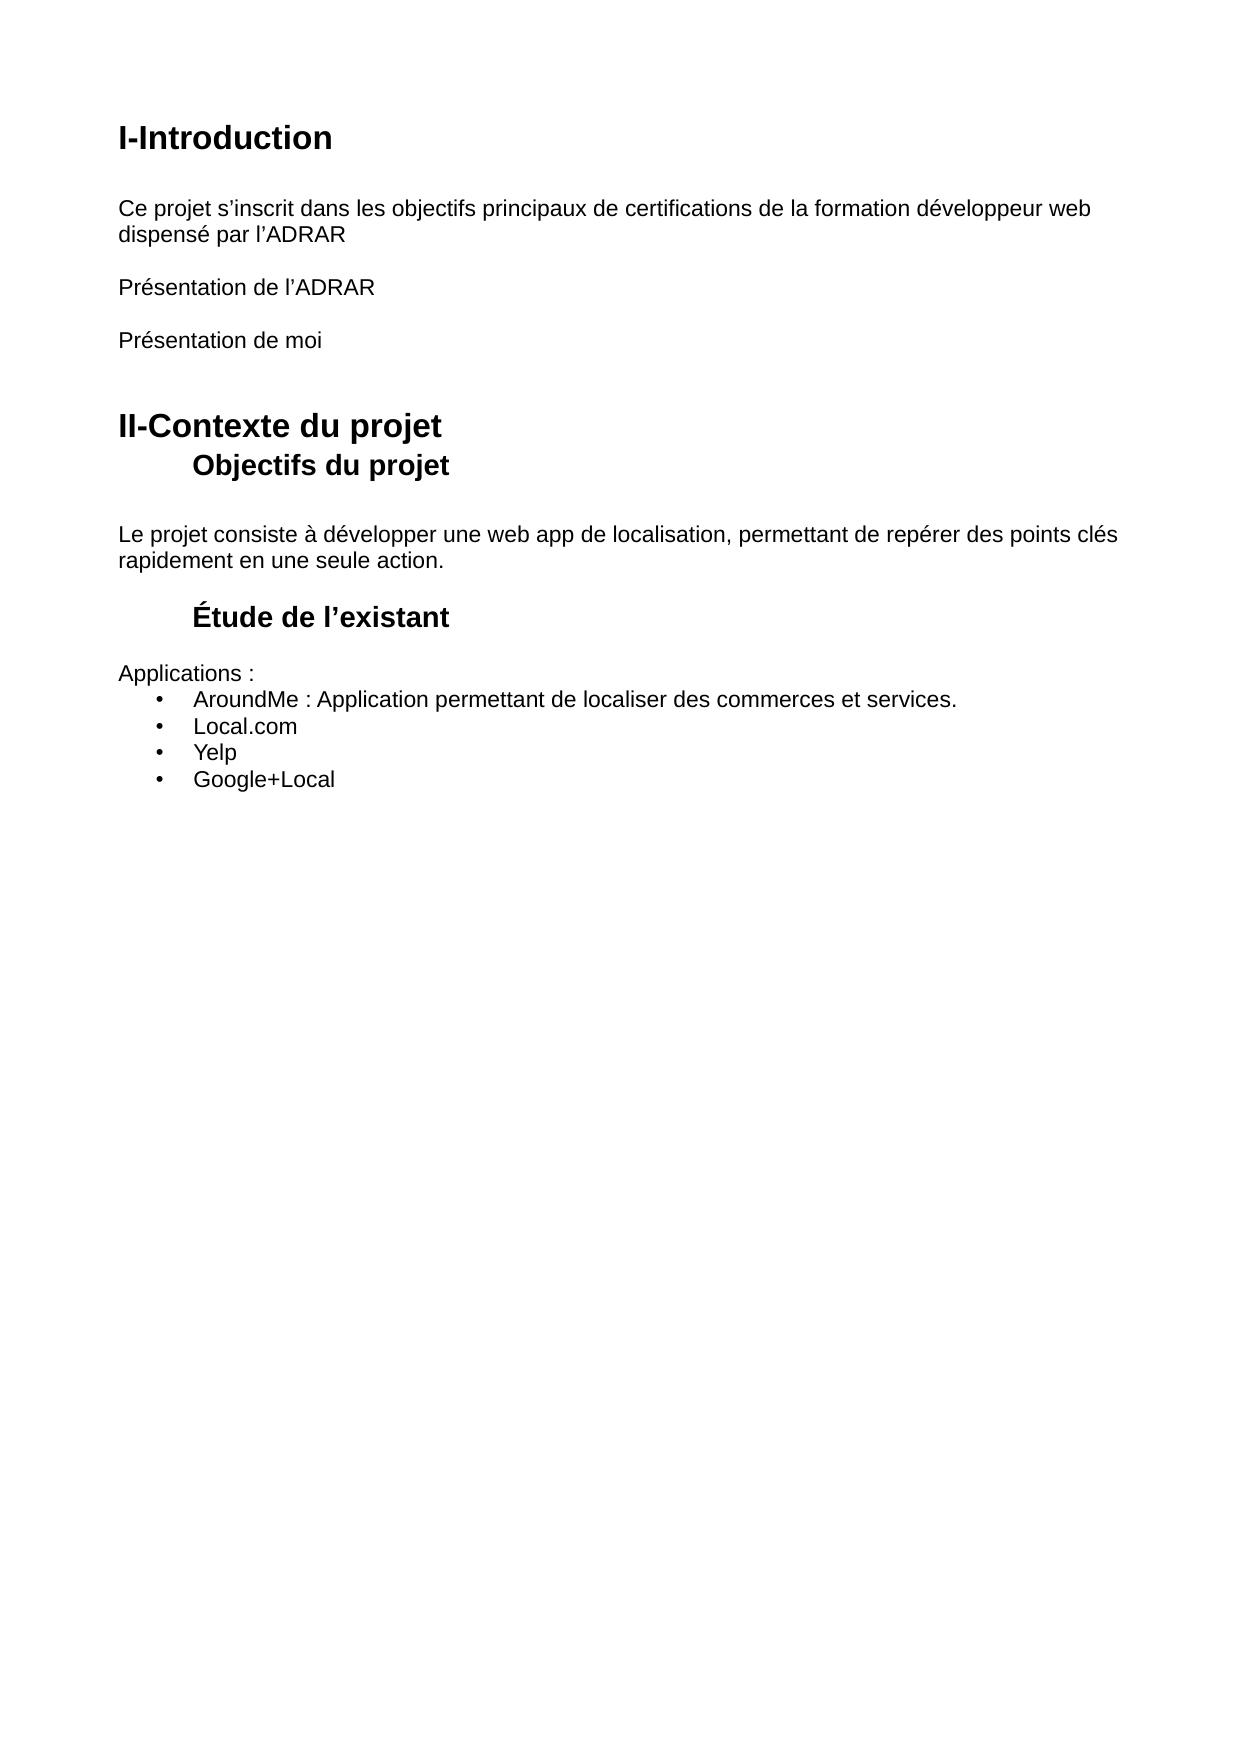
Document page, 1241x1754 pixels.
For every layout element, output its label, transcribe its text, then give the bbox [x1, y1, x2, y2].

text Objectifs du projet [118, 444, 1122, 483]
text Présentation de moi [118, 327, 1122, 353]
text Ce projet s’inscrit dans les objectifs principaux de certifications de la formation développeur web dispensé par l’ADRAR [118, 195, 1122, 248]
text Étude de l’existant [118, 600, 1122, 634]
list AroundMe : Application permettant de localiser des commerces et services. [156, 686, 1122, 713]
text Applications : [118, 660, 1122, 686]
list Local.com [156, 713, 1122, 739]
text Le projet consiste à développer une web app de localisation, permettant de repérer des points clés rapidement en une seule action. [118, 521, 1122, 574]
text II-Contexte du projet [118, 406, 1122, 444]
text Présentation de l’ADRAR [118, 274, 1122, 300]
list Yelp [156, 739, 1122, 766]
text I-Introduction [118, 118, 1122, 157]
list Google+Local [156, 766, 1122, 792]
